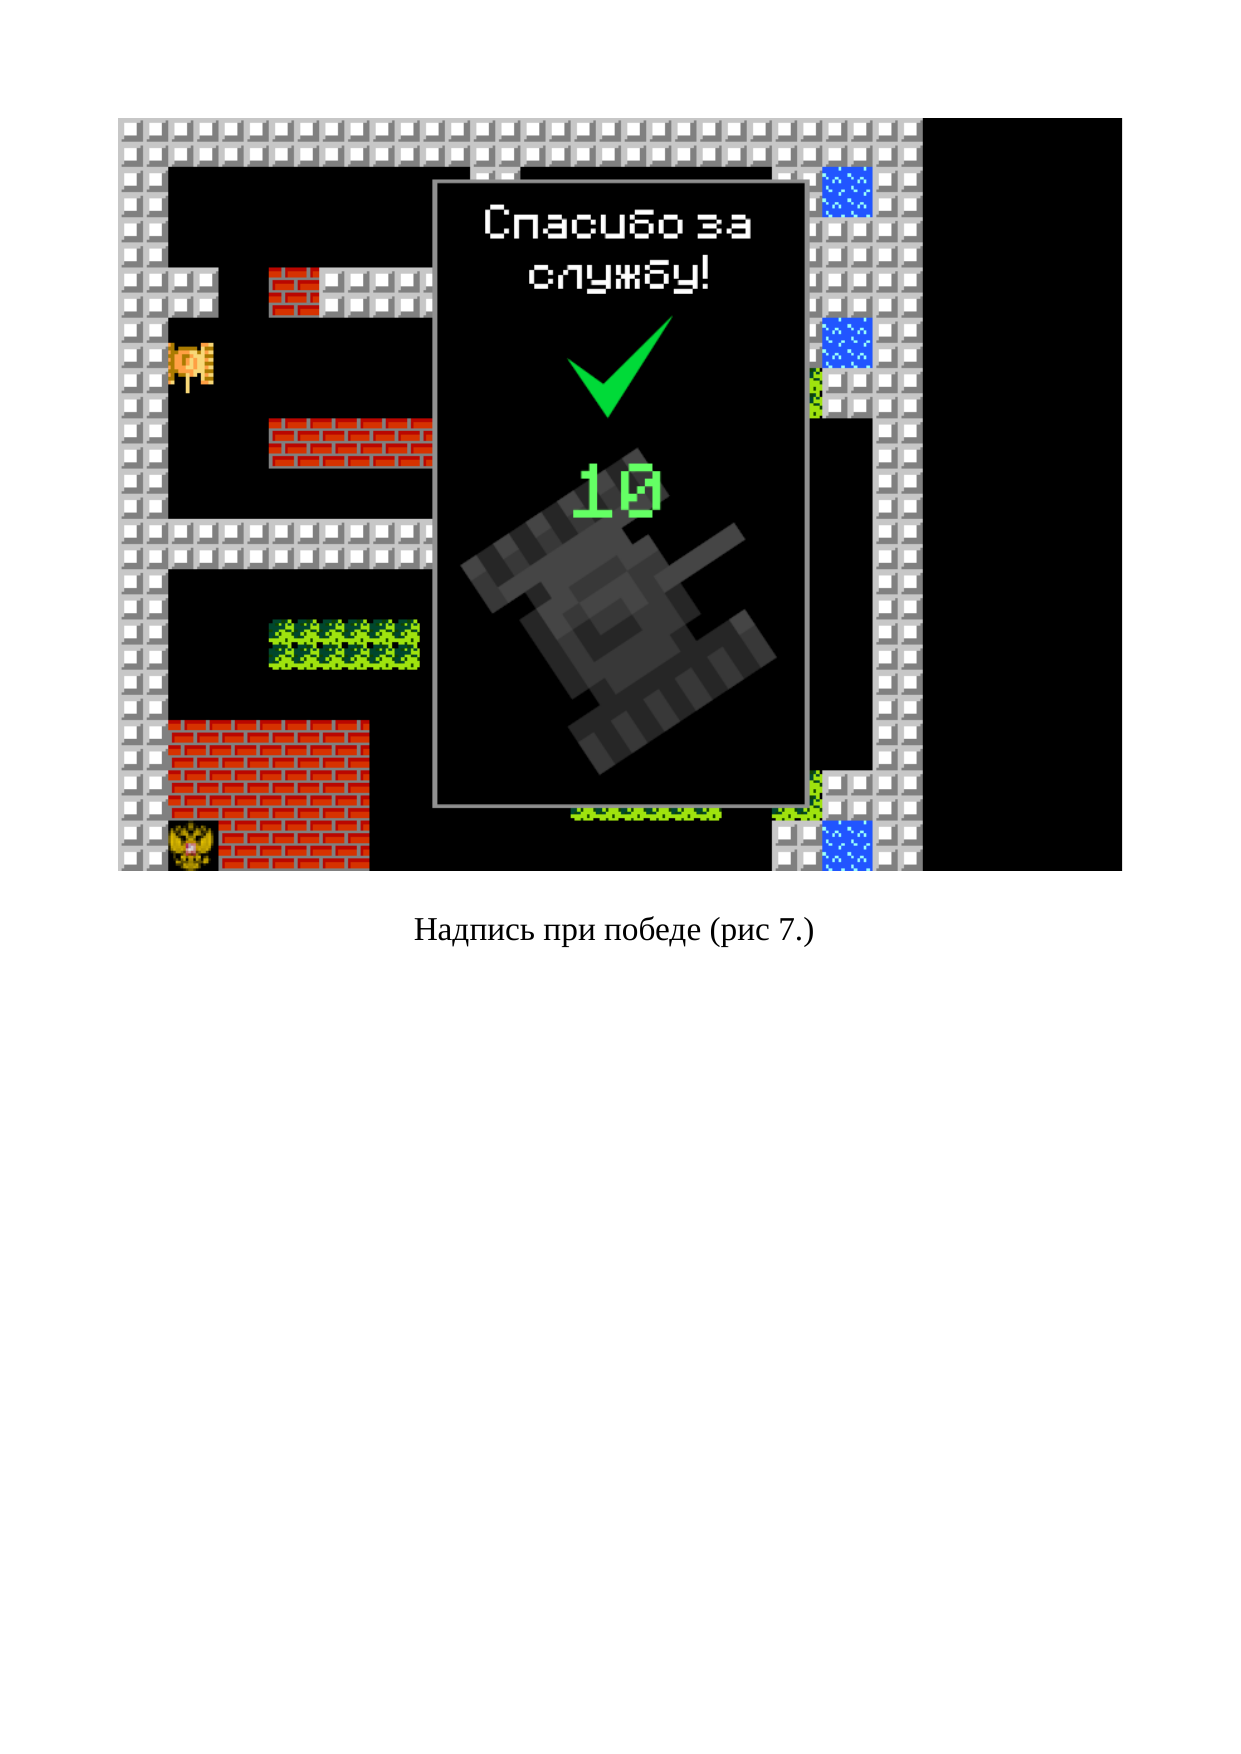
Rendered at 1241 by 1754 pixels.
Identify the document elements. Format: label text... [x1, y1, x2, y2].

text Надпись при победе (рис 7.) [118, 909, 1122, 947]
picture [118, 118, 1123, 871]
